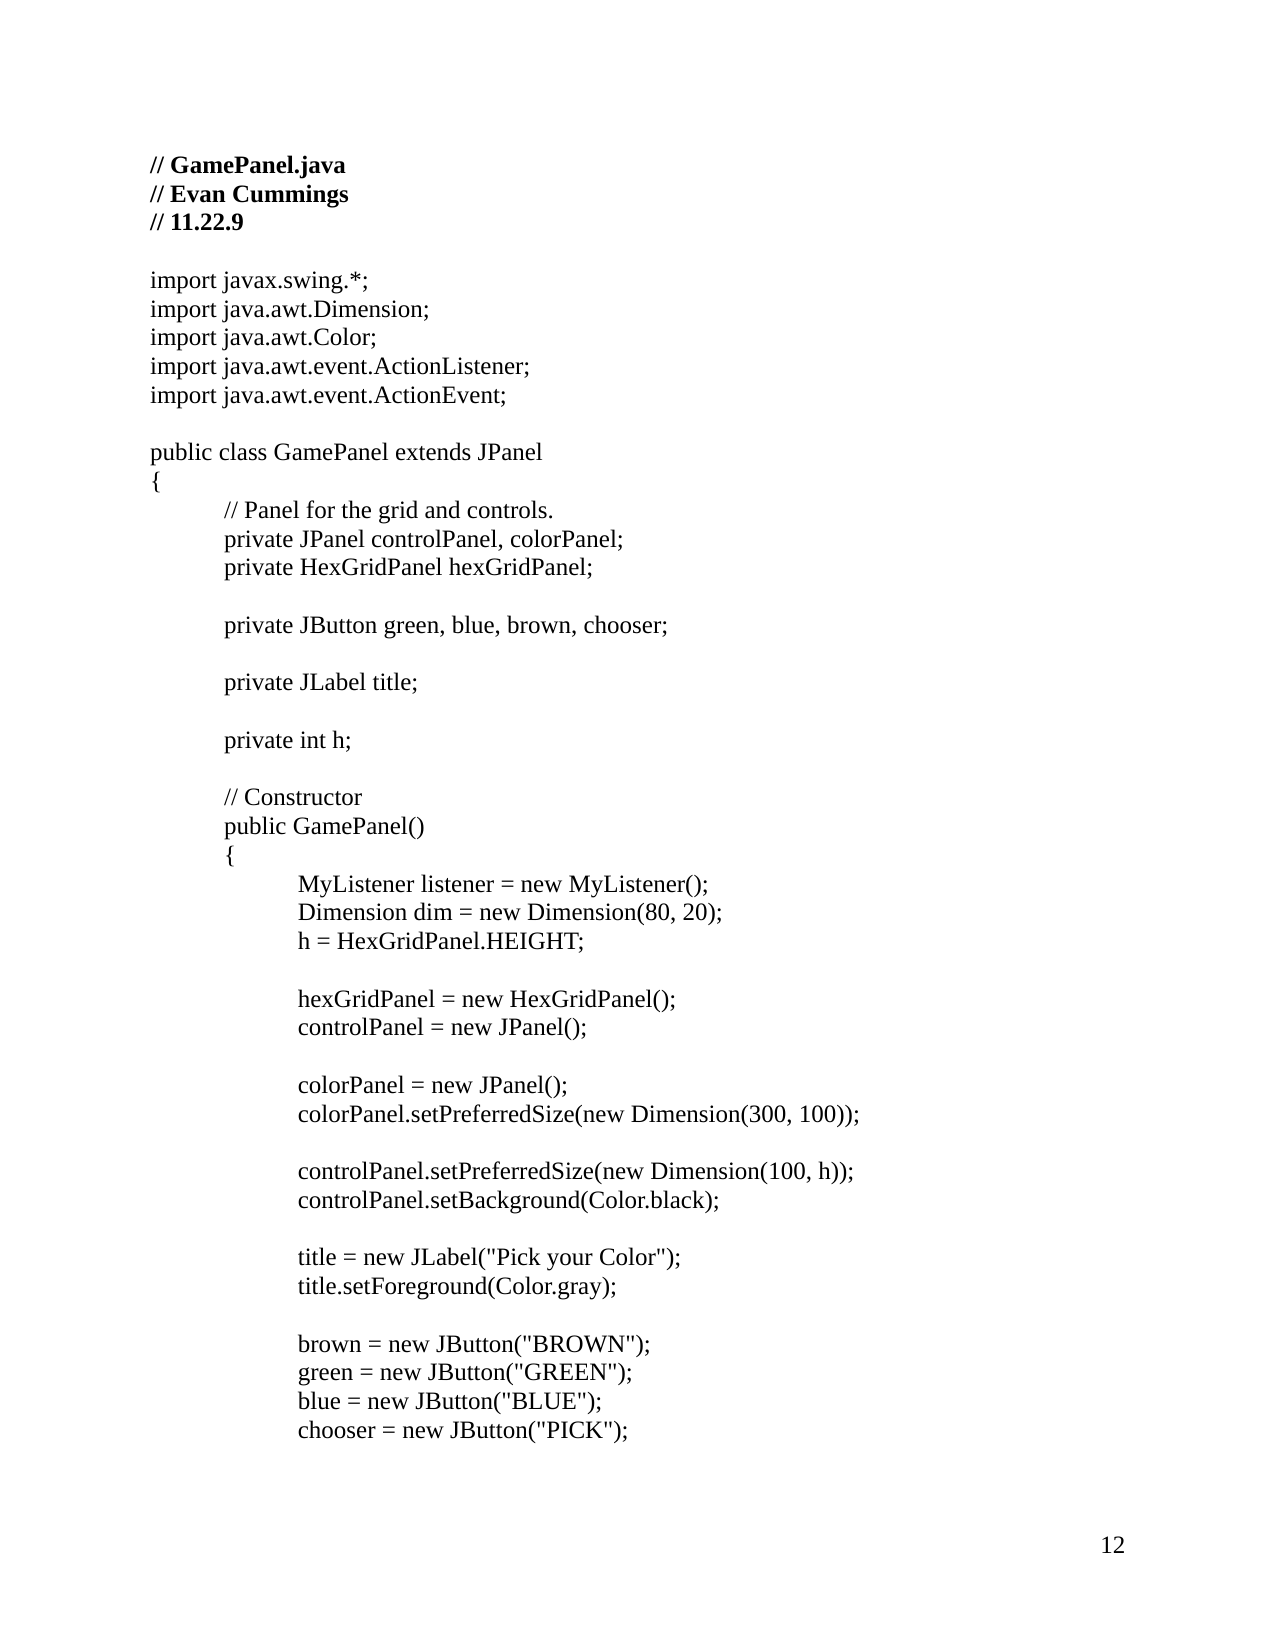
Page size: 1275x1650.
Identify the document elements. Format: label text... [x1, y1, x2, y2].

text blue = new JButton("BLUE"); [150, 1386, 1125, 1415]
text title = new JLabel("Pick your Color"); [150, 1242, 1125, 1271]
text { [150, 466, 1125, 495]
text controlPanel.setBackground(Color.black); [150, 1185, 1125, 1214]
text import java.awt.Dimension; [150, 294, 1125, 322]
text chooser = new JButton("PICK"); [150, 1415, 1125, 1444]
text // Evan Cummings [150, 179, 1125, 207]
text public GamePanel() [150, 811, 1125, 840]
text private int h; [150, 725, 1125, 754]
text private JButton green, blue, brown, chooser; [150, 610, 1125, 639]
text import java.awt.Color; [150, 322, 1125, 351]
text // Constructor [150, 782, 1125, 811]
text import java.awt.event.ActionEvent; [150, 380, 1125, 409]
text private JLabel title; [150, 667, 1125, 696]
text // GamePanel.java [150, 150, 1125, 179]
text private HexGridPanel hexGridPanel; [150, 552, 1125, 581]
text title.setForeground(Color.gray); [150, 1271, 1125, 1300]
text private JPanel controlPanel, colorPanel; [150, 524, 1125, 552]
text colorPanel.setPreferredSize(new Dimension(300, 100)); [150, 1099, 1125, 1127]
text green = new JButton("GREEN"); [150, 1357, 1125, 1386]
text brown = new JButton("BROWN"); [150, 1329, 1125, 1357]
text controlPanel = new JPanel(); [150, 1012, 1125, 1041]
text { [150, 840, 1125, 869]
text import java.awt.event.ActionListener; [150, 351, 1125, 380]
text // Panel for the grid and controls. [150, 495, 1125, 524]
text MyListener listener = new MyListener(); [150, 869, 1125, 897]
text controlPanel.setPreferredSize(new Dimension(100, h)); [150, 1156, 1125, 1185]
text // 11.22.9 [150, 207, 1125, 236]
text Dimension dim = new Dimension(80, 20); [150, 897, 1125, 926]
text hexGridPanel = new HexGridPanel(); [150, 984, 1125, 1012]
text import javax.swing.*; [150, 265, 1125, 294]
text h = HexGridPanel.HEIGHT; [150, 926, 1125, 955]
text colorPanel = new JPanel(); [150, 1070, 1125, 1099]
text public class GamePanel extends JPanel [150, 437, 1125, 466]
